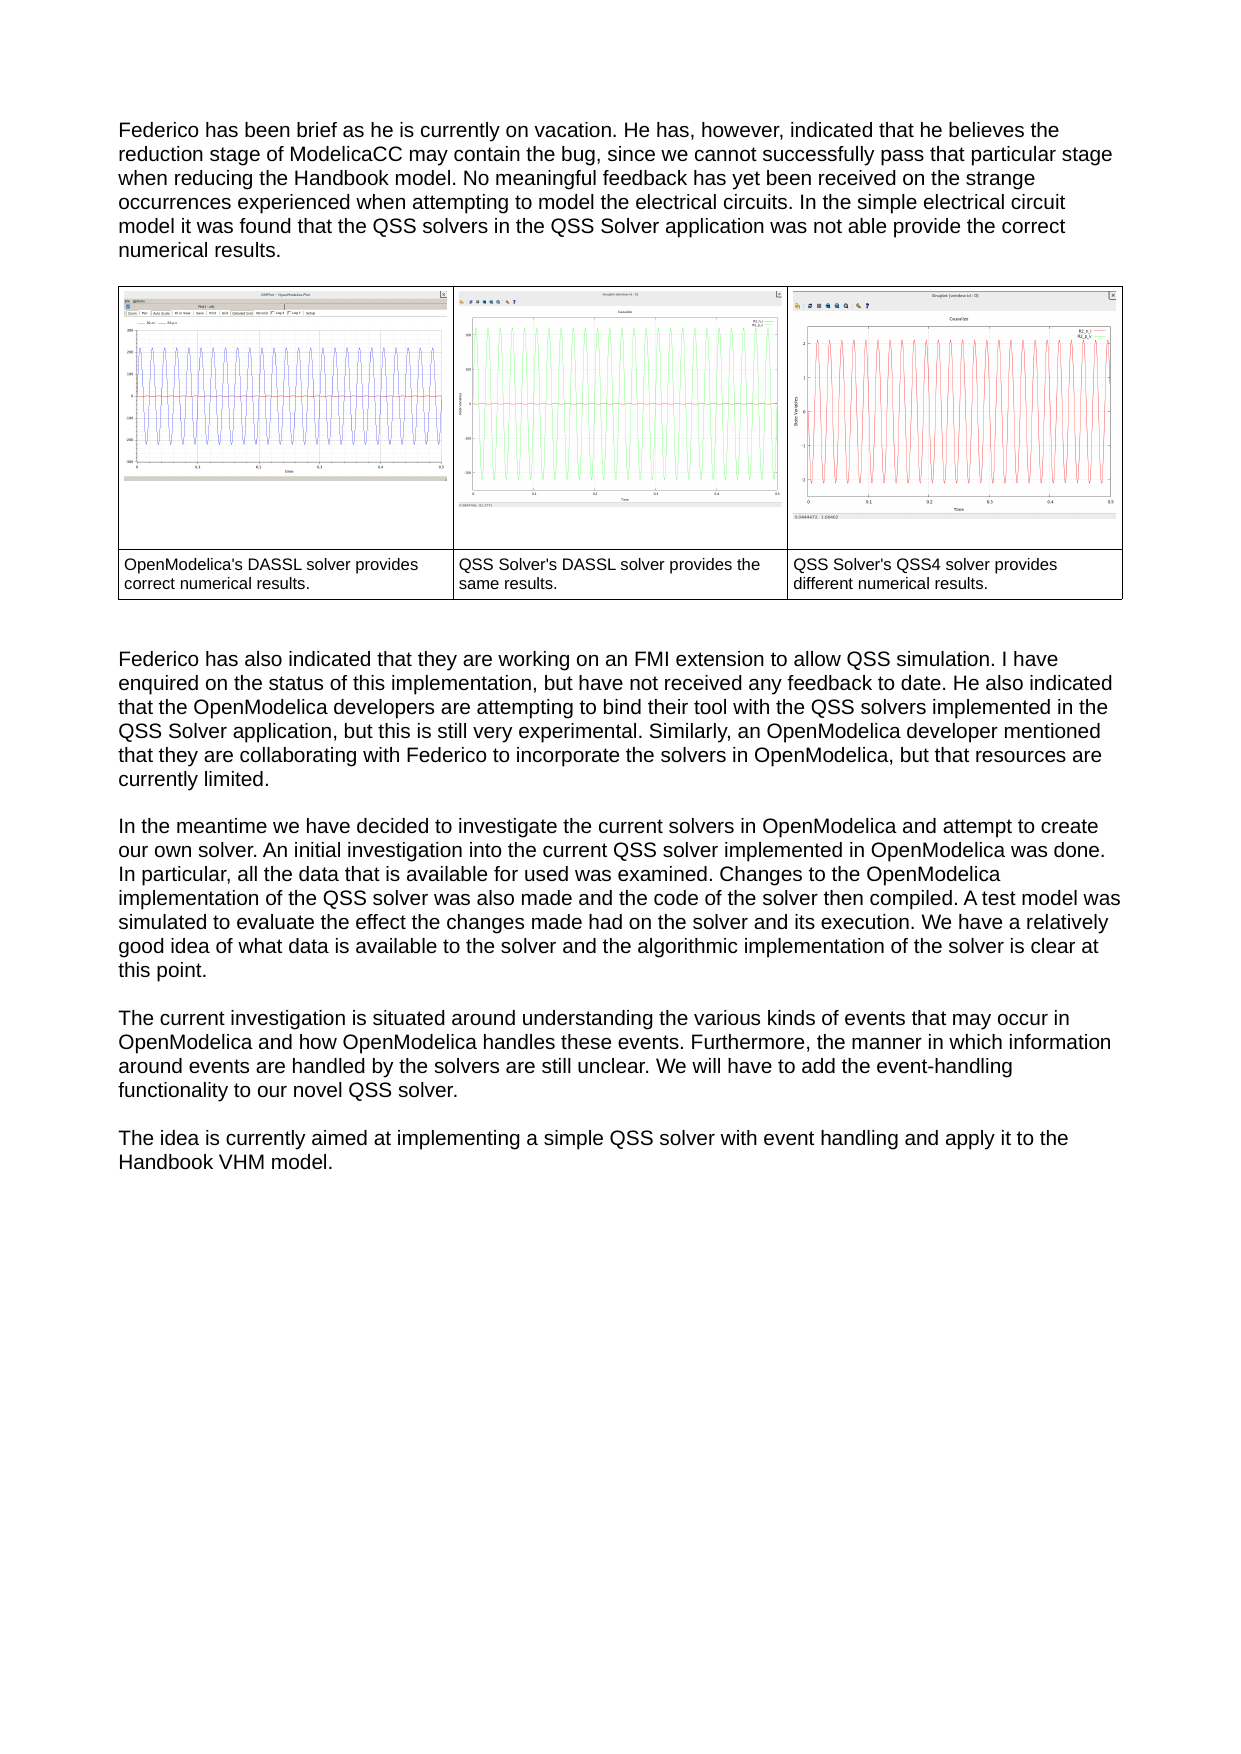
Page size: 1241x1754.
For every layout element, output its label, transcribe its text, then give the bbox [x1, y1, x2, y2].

table_header [119, 287, 453, 549]
table_cell QSS Solver's QSS4 solver provides different numerical results. [788, 550, 1122, 598]
picture [123, 291, 447, 481]
text The idea is currently aimed at implementing a simple QSS solver with event handling and apply it to the Handbook VHM model. [118, 1126, 1122, 1174]
table_cell QSS Solver's DASSL solver provides the same results. [454, 550, 787, 598]
table_header [788, 287, 1122, 549]
picture [793, 291, 1117, 519]
picture [458, 291, 782, 507]
text Federico has been brief as he is currently on vacation. He has, however, indicated that he believes the reduction stage of ModelicaCC may contain the bug, since we cannot successfully pass that particular stage when reducing the Handbook model. No meaningful feedback has yet been received on the strange occurrences experienced when attempting to model the electrical circuits. In the simple electrical circuit model it was found that the QSS solvers in the QSS Solver application was not able provide the correct numerical results. [118, 118, 1122, 262]
text The current investigation is situated around understanding the various kinds of events that may occur in OpenModelica and how OpenModelica handles these events. Furthermore, the manner in which information around events are handled by the solvers are still unclear. We will have to add the event-handling functionality to our novel QSS solver. [118, 1006, 1122, 1102]
table_header [454, 287, 787, 549]
text Federico has also indicated that they are working on an FMI extension to allow QSS simulation. I have enquired on the status of this implementation, but have not received any feedback to date. He also indicated that the OpenModelica developers are attempting to bind their tool with the QSS solvers implemented in the QSS Solver application, but this is still very experimental. Similarly, an OpenModelica developer mentioned that they are collaborating with Federico to incorporate the solvers in OpenModelica, but that resources are currently limited. [118, 647, 1122, 790]
table_cell OpenModelica's DASSL solver provides correct numerical results. [119, 550, 453, 598]
text In the meantime we have decided to investigate the current solvers in OpenModelica and attempt to create our own solver. An initial investigation into the current QSS solver implemented in OpenModelica was done. In particular, all the data that is available for used was examined. Changes to the OpenModelica implementation of the QSS solver was also made and the code of the solver then compiled. A test model was simulated to evaluate the effect the changes made had on the solver and its execution. We have a relatively good idea of what data is available to the solver and the algorithmic implementation of the solver is clear at this point. [118, 814, 1122, 982]
